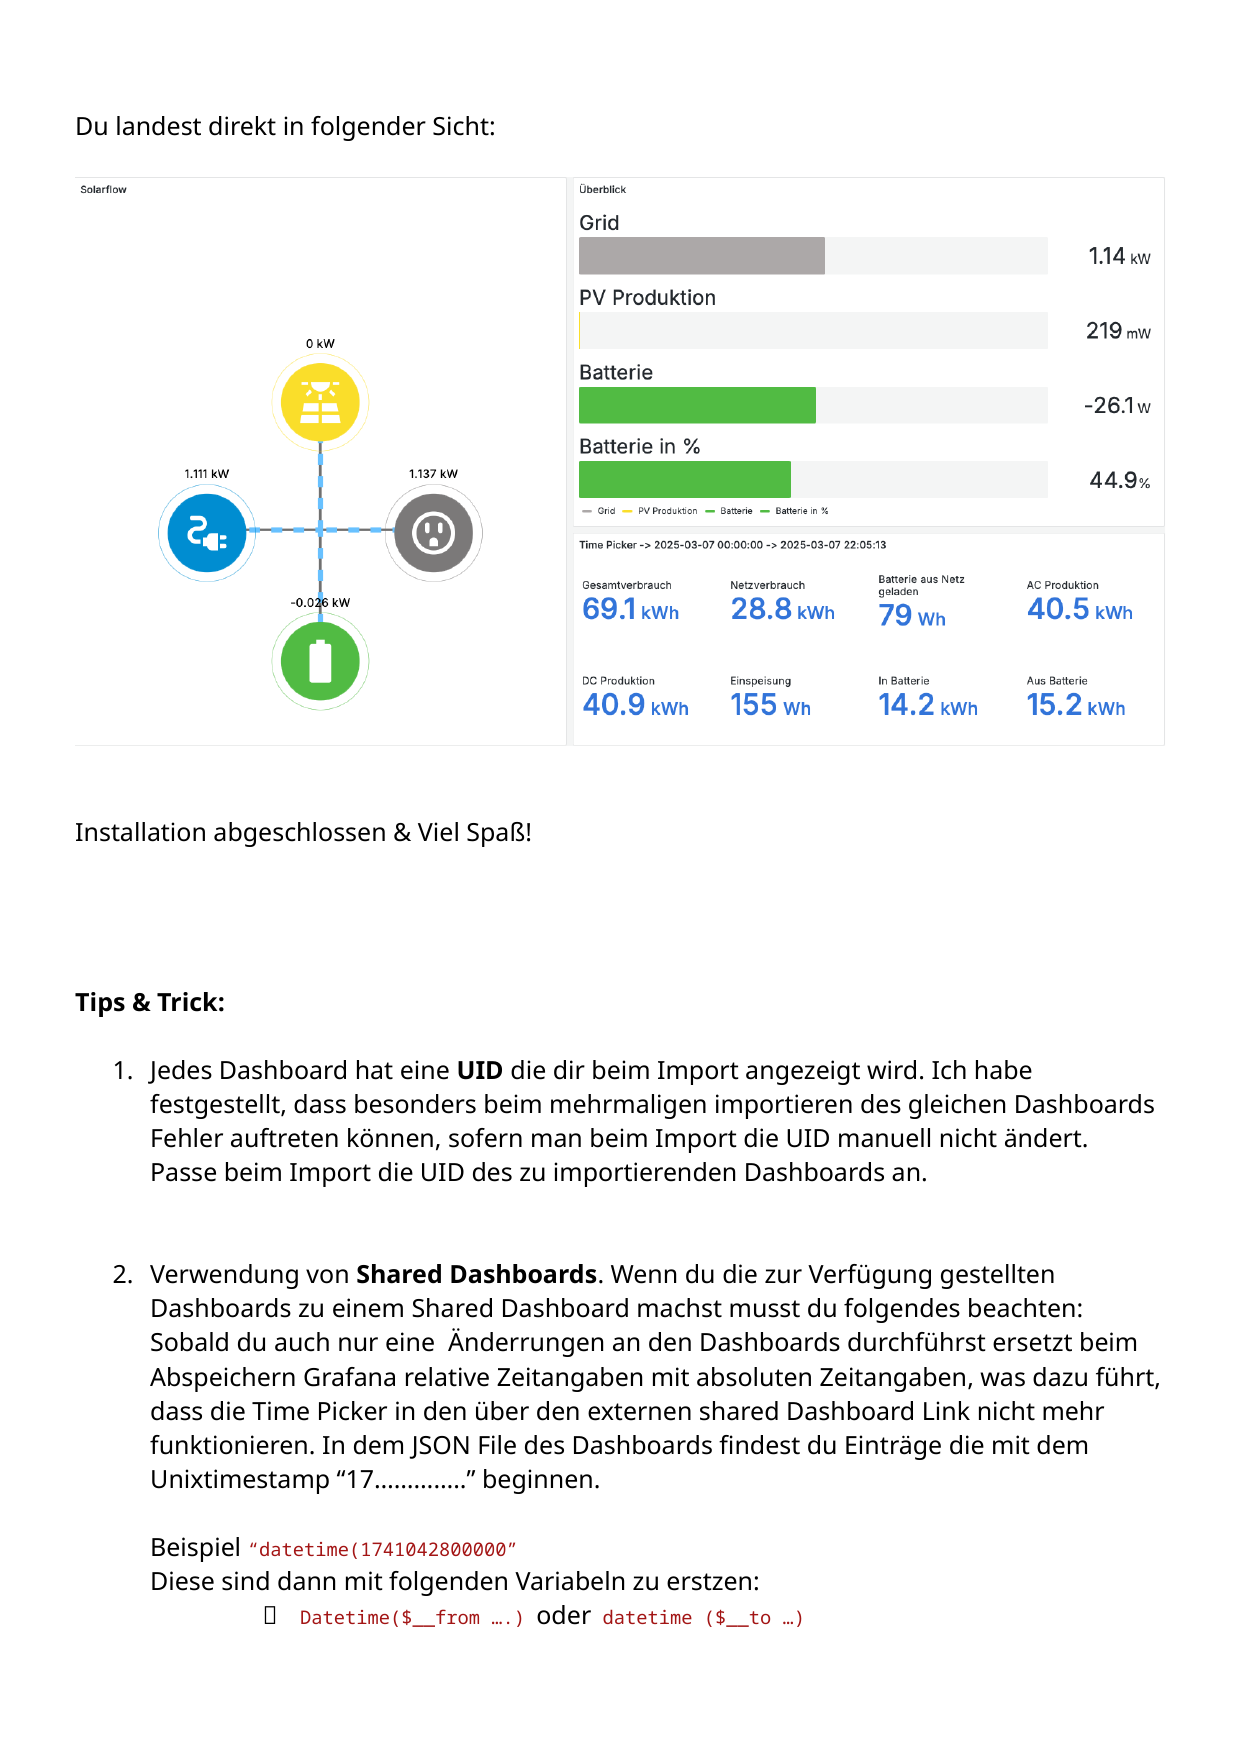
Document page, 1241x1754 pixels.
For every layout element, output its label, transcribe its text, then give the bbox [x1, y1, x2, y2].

text Sobald du auch nur eine Änderrungen an den Dashboards durchführst ersetzt beim Abspeichern Grafana relative Zeitangaben mit absoluten Zeitangaben, was dazu führt, dass die Time Picker in den über den externen shared Dashboard Link nicht mehr funktionieren. In dem JSON File des Dashboards findest du Einträge die mit dem Unixtimestamp “17…………..” beginnen. [150, 1325, 1165, 1495]
text Beispiel “datetime(1741042800000” [75, 1529, 1165, 1563]
text Tips & Trick: [75, 984, 1165, 1018]
text Installation abgeschlossen & Viel Spaß! [75, 814, 1165, 848]
text Diese sind dann mit folgenden Variabeln zu erstzen: [75, 1563, 1165, 1598]
text Du landest direkt in folgender Sicht: [75, 109, 1165, 143]
list Datetime($__from ….) oder datetime ($__to …) [262, 1598, 1165, 1632]
text Passe beim Import die UID des zu importierenden Dashboards an. [75, 1155, 1165, 1189]
list Verwendung von Shared Dashboards. Wenn du die zur Verfügung gestellten Dashboards zu einem Shared Dashboard machst musst du folgendes beachten: [112, 1257, 1165, 1325]
list Jedes Dashboard hat eine UID die dir beim Import angezeigt wird. Ich habe festgestellt, dass besonders beim mehrmaligen importieren des gleichen Dashboards Fehler auftreten können, sofern man beim Import die UID manuell nicht ändert. [112, 1053, 1165, 1155]
